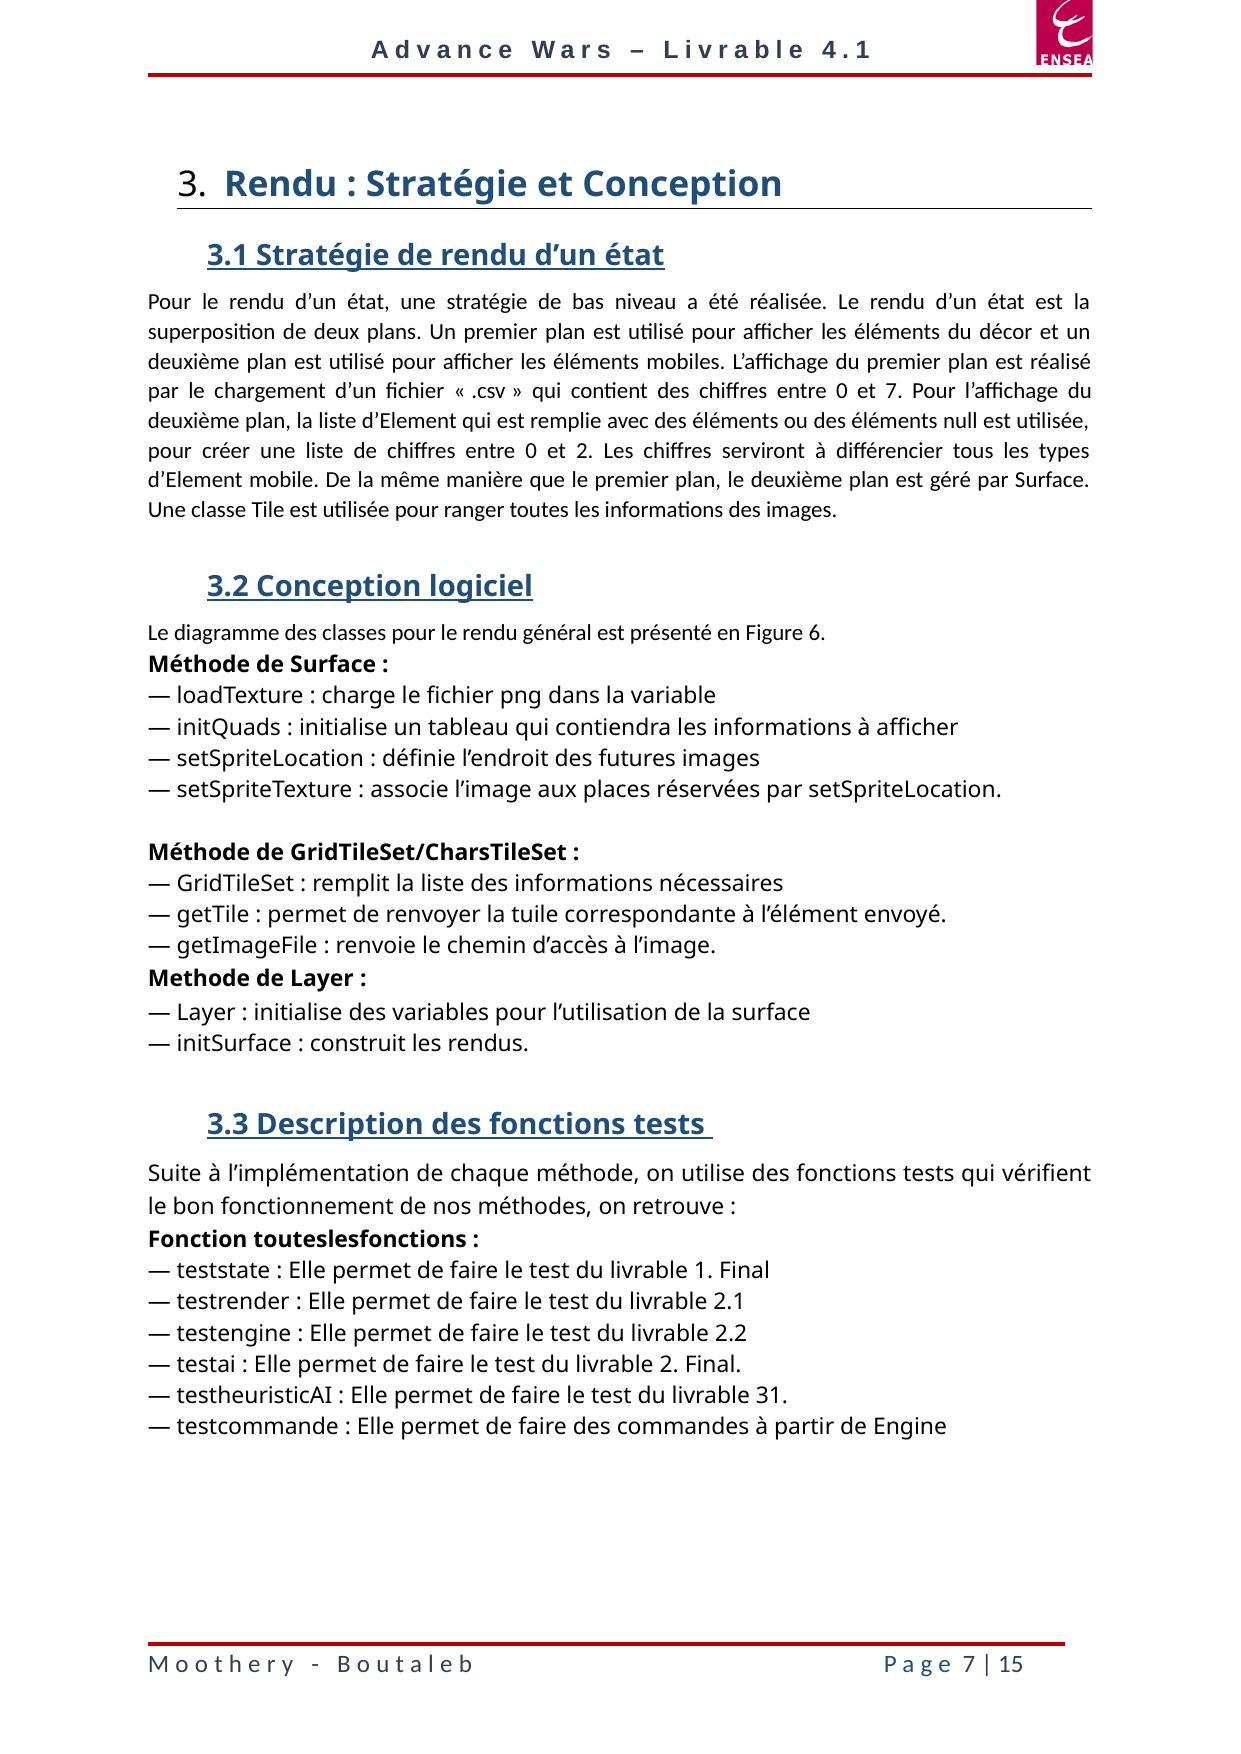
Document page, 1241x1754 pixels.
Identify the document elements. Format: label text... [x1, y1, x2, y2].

text — testcommande : Elle permet de faire des commandes à partir de Engine [148, 1410, 1092, 1442]
text Méthode de GridTileSet/CharsTileSet : [148, 835, 1092, 867]
subtitle 3.1 Stratégie de rendu d’un état [207, 234, 1092, 274]
text — testai : Elle permet de faire le test du livrable 2. Final. [148, 1348, 1092, 1379]
subtitle 3.2 Conception logiciel [207, 565, 1092, 605]
text Le diagramme des classes pour le rendu général est présenté en Figure 6. [148, 618, 1092, 646]
text — getImageFile : renvoie le chemin d’accès à l’image. [148, 929, 1092, 960]
text — setSpriteTexture : associe l’image aux places réservées par setSpriteLocation. [148, 773, 1092, 804]
text — testheuristicAI : Elle permet de faire le test du livrable 31. [148, 1379, 1092, 1410]
text — initSurface : construit les rendus. [148, 1027, 1092, 1058]
text — testengine : Elle permet de faire le test du livrable 2.2 [148, 1317, 1092, 1348]
subtitle 3.3 Description des fonctions tests [207, 1103, 1092, 1143]
text — teststate : Elle permet de faire le test du livrable 1. Final [148, 1254, 1092, 1285]
text — loadTexture : charge le fichier png dans la variable [148, 679, 1092, 710]
text Methode de Layer : [148, 962, 1092, 993]
text — GridTileSet : remplit la liste des informations nécessaires [148, 867, 1092, 898]
picture [1036, 0, 1093, 65]
text — Layer : initialise des variables pour l’utilisation de la surface [148, 995, 1092, 1027]
text — getTile : permet de renvoyer la tuile correspondante à l’élément envoyé. [148, 898, 1092, 929]
subtitle Rendu : Stratégie et Conception [177, 158, 1092, 208]
text Pour le rendu d’un état, une stratégie de bas niveau a été réalisée. Le rendu d’un état est la superposition de deux plans. Un premier plan est utilisé pour afficher les éléments du décor et un deuxième plan est utilisé pour afficher les éléments mobiles. L’affichage du premier plan est réalisé par le chargement d’un fichier « .csv » qui contient des chiffres entre 0 et 7. Pour l’affichage du deuxième plan, la liste d’Element qui est remplie avec des éléments ou des éléments null est utilisée, pour créer une liste de chiffres entre 0 et 2. Les chiffres serviront à différencier tous les types d’Element mobile. De la même manière que le premier plan, le deuxième plan est géré par Surface. Une classe Tile est utilisée pour ranger toutes les informations des images. [148, 287, 1092, 523]
text — testrender : Elle permet de faire le test du livrable 2.1 [148, 1285, 1092, 1317]
text Méthode de Surface : [148, 648, 1092, 679]
text — setSpriteLocation : définie l’endroit des futures images [148, 742, 1092, 773]
text Fonction touteslesfonctions : [148, 1223, 1092, 1254]
text Suite à l’implémentation de chaque méthode, on utilise des fonctions tests qui vérifient le bon fonctionnement de nos méthodes, on retrouve : [148, 1157, 1092, 1221]
text — initQuads : initialise un tableau qui contiendra les informations à afficher [148, 710, 1092, 742]
